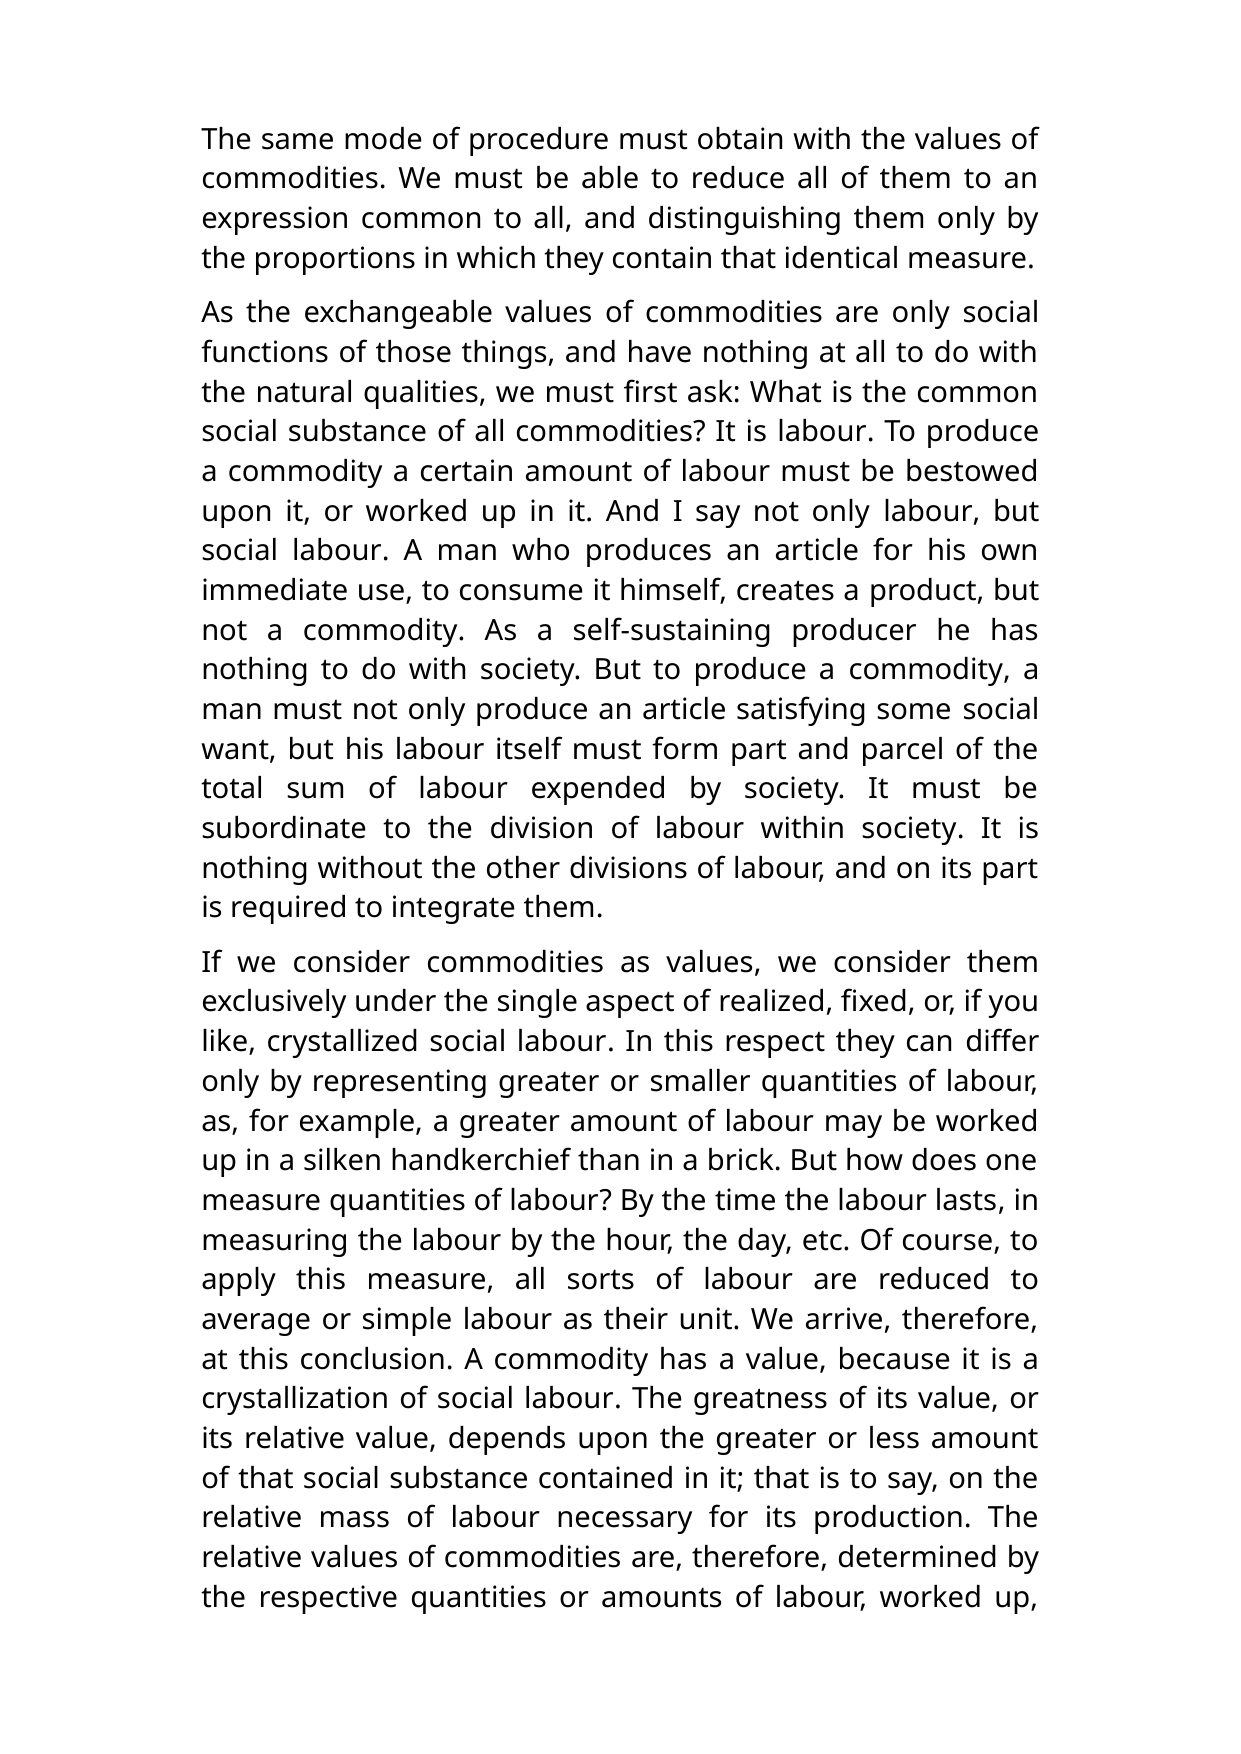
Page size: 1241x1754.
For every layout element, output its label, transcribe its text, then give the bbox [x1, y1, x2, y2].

text As the exchangeable values of commodities are only social functions of those things, and have nothing at all to do with the natural qualities, we must first ask: What is the common social substance of all commodities? It is labour. To produce a commodity a certain amount of labour must be bestowed upon it, or worked up in it. And I say not only labour, but social labour. A man who produces an article for his own immediate use, to consume it himself, creates a product, but not a commodity. As a self-sustaining producer he has nothing to do with society. But to produce a commodity, a man must not only produce an article satisfying some social want, but his labour itself must form part and parcel of the total sum of labour expended by society. It must be subordinate to the division of labour within society. It is nothing without the other divisions of labour, and on its part is required to integrate them. [201, 291, 1039, 926]
text The same mode of procedure must obtain with the values of commodities. We must be able to reduce all of them to an expression common to all, and distinguishing them only by the proportions in which they contain that identical measure. [201, 118, 1039, 277]
text If we consider commodities as values, we consider them exclusively under the single aspect of realized, fixed, or, if you like, crystallized social labour. In this respect they can differ only by representing greater or smaller quantities of labour, as, for example, a greater amount of labour may be worked up in a silken handkerchief than in a brick. But how does one measure quantities of labour? By the time the labour lasts, in measuring the labour by the hour, the day, etc. Of course, to apply this measure, all sorts of labour are reduced to average or simple labour as their unit. We arrive, therefore, at this conclusion. A commodity has a value, because it is a crystallization of social labour. The greatness of its value, or its relative value, depends upon the greater or less amount of that social substance contained in it; that is to say, on the relative mass of labour necessary for its production. The relative values of commodities are, therefore, determined by the respective quantities or amounts of labour, worked up, [201, 941, 1039, 1616]
